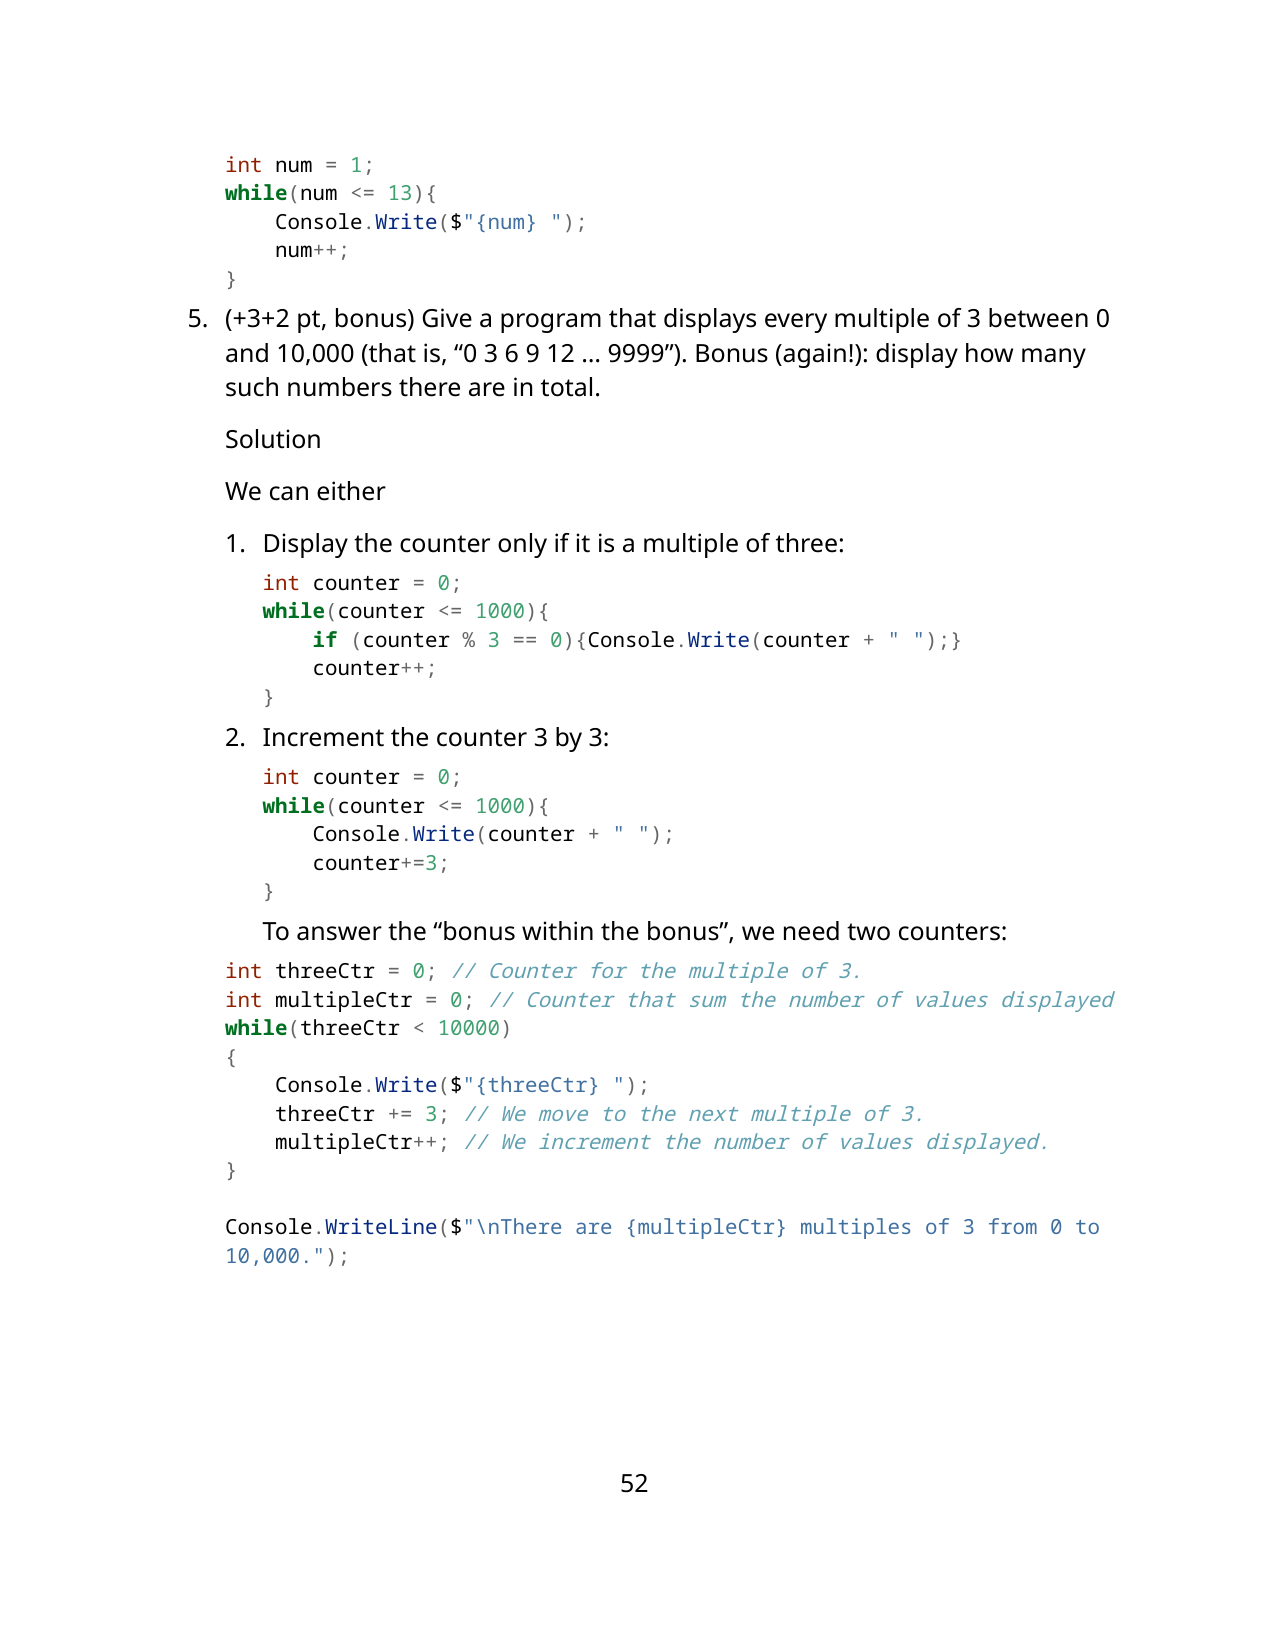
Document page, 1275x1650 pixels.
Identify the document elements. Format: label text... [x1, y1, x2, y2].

list To answer the “bonus within the bonus”, we need two counters: [225, 913, 1125, 948]
list Display the counter only if it is a multiple of three: [225, 525, 1125, 559]
list Console.Write(counter + " "); [225, 819, 1125, 848]
list int num = 1; [187, 150, 1125, 178]
list while(counter <= 1000){ [225, 791, 1125, 819]
list int counter = 0; [225, 762, 1125, 791]
list counter+=3; [225, 848, 1125, 876]
list Solution [187, 421, 1125, 455]
list } [225, 682, 1125, 710]
list int multipleCtr = 0; // Counter that sum the number of values displayed [187, 985, 1125, 1013]
list } [187, 264, 1125, 292]
list int threeCtr = 0; // Counter for the multiple of 3. [187, 957, 1125, 985]
list { [187, 1042, 1125, 1070]
list num++; [187, 235, 1125, 264]
list } [225, 876, 1125, 904]
list int counter = 0; [225, 568, 1125, 597]
list } [187, 1156, 1125, 1184]
list (+3+2 pt, bonus) Give a program that displays every multiple of 3 between 0 and 10,000 (that is, “0 3 6 9 12 … 9999”). Bonus (again!): display how many such numbers there are in total. [187, 301, 1125, 403]
list multipleCtr++; // We increment the number of values displayed. [187, 1127, 1125, 1156]
list Console.Write($"{threeCtr} "); [187, 1070, 1125, 1099]
list counter++; [225, 653, 1125, 682]
list while(threeCtr < 10000) [187, 1013, 1125, 1042]
list Console.WriteLine($"\nThere are {multipleCtr} multiples of 3 from 0 to 10,000."); [187, 1212, 1125, 1269]
list threeCtr += 3; // We move to the next multiple of 3. [187, 1099, 1125, 1127]
list while(counter <= 1000){ [225, 597, 1125, 625]
list while(num <= 13){ [187, 178, 1125, 207]
list Console.Write($"{num} "); [187, 207, 1125, 235]
list if (counter % 3 == 0){Console.Write(counter + " ");} [225, 625, 1125, 653]
list We can either [187, 473, 1125, 507]
list Increment the counter 3 by 3: [225, 719, 1125, 753]
